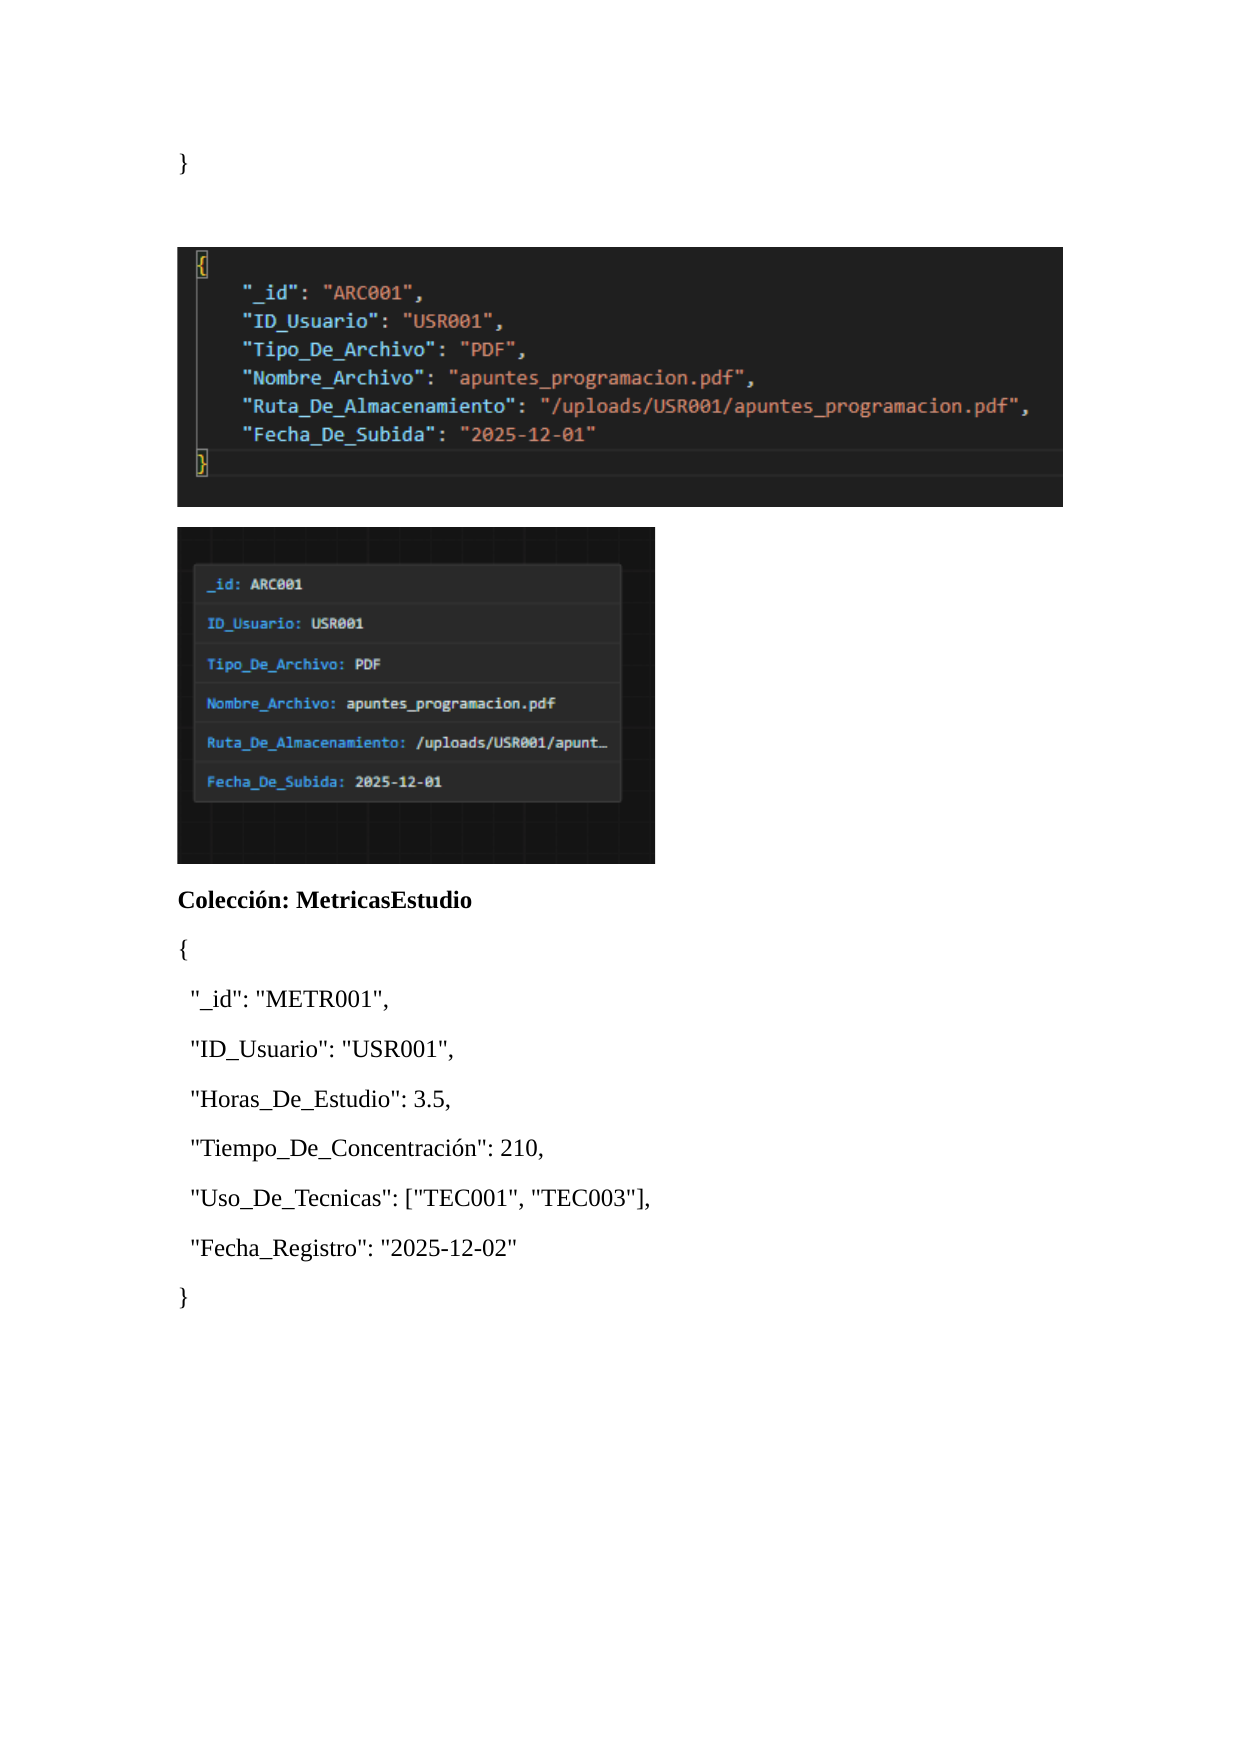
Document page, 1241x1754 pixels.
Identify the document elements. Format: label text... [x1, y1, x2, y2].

text "Uso_De_Tecnicas": ["TEC001", "TEC003"], [177, 1183, 1063, 1212]
text "Horas_De_Estudio": 3.5, [177, 1084, 1063, 1112]
text Colección: MetricasEstudio [177, 885, 1063, 914]
text "Tiempo_De_Concentración": 210, [177, 1133, 1063, 1162]
text "_id": "METR001", [177, 984, 1063, 1013]
text } [177, 1282, 1063, 1311]
text { [177, 934, 1063, 963]
text "ID_Usuario": "USR001", [177, 1034, 1063, 1063]
text } [177, 148, 1063, 176]
text "Fecha_Registro": "2025-12-02" [177, 1233, 1063, 1261]
